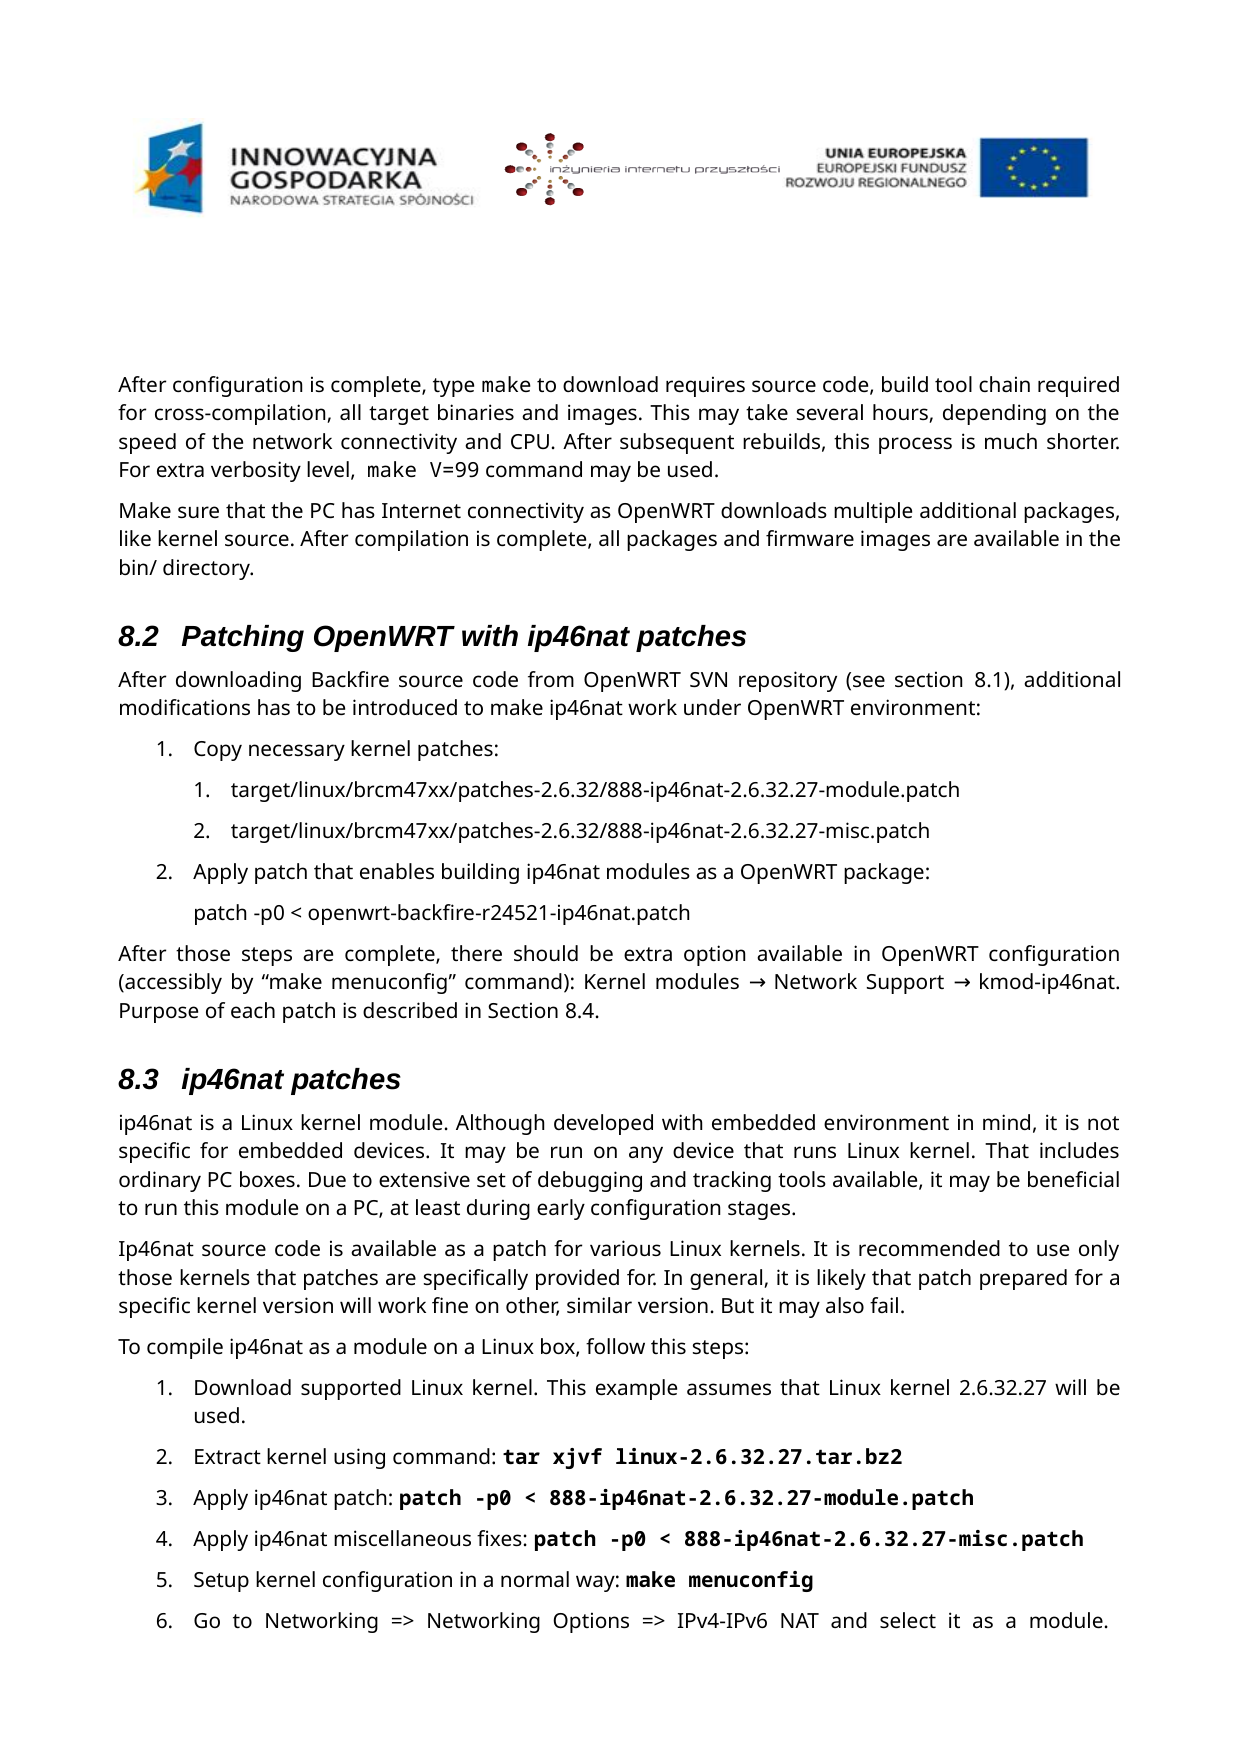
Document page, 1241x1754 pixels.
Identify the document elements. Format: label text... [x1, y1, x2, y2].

text ip46nat is a Linux kernel module. Although developed with embedded environment in mind, it is not specific for embedded devices. It may be run on any device that runs Linux kernel. That includes ordinary PC boxes. Due to extensive set of debugging and tracking tools available, it may be beneficial to run this module on a PC, at least during early configuration stages. [118, 1108, 1122, 1222]
text To compile ip46nat as a module on a Linux box, follow this steps: [118, 1332, 1122, 1360]
text After downloading Backfire source code from OpenWRT SVN repository (see section 8.1), additional modifications has to be introduced to make ip46nat work under OpenWRT environment: [118, 665, 1122, 722]
list Setup kernel configuration in a normal way: make menuconfig [156, 1565, 1122, 1593]
list patch -p0 < openwrt-backfire-r24521-ip46nat.patch [156, 898, 1122, 927]
list Download supported Linux kernel. This example assumes that Linux kernel 2.6.32.27 will be used. [156, 1373, 1122, 1430]
list target/linux/brcm47xx/patches-2.6.32/888-ip46nat-2.6.32.27-misc.patch [193, 816, 1122, 845]
list Extract kernel using command: tar xjvf linux-2.6.32.27.tar.bz2 [156, 1442, 1122, 1471]
text Ip46nat source code is available as a patch for various Linux kernels. It is recommended to use only those kernels that patches are specifically provided for. In general, it is likely that patch prepared for a specific kernel version will work fine on other, similar version. But it may also fail. [118, 1234, 1122, 1319]
list Apply ip46nat miscellaneous fixes: patch -p0 < 888-ip46nat-2.6.32.27-misc.patch [156, 1524, 1122, 1553]
list Copy necessary kernel patches: [156, 734, 1122, 763]
picture [132, 118, 1108, 221]
list Go to Networking => Networking Options => IPv4-IPv6 NAT and select it as a module. [156, 1606, 1122, 1634]
subtitle Patching OpenWRT with ip46nat patches [118, 619, 1122, 652]
text After those steps are complete, there should be extra option available in OpenWRT configuration (accessibly by “make menuconfig” command): Kernel modules → Network Support → kmod-ip46nat. Purpose of each patch is described in Section 8.4. [118, 939, 1122, 1024]
text Make sure that the PC has Internet connectivity as OpenWRT downloads multiple additional packages, like kernel source. After compilation is complete, all packages and firmware images are available in the bin/ directory. [118, 496, 1122, 581]
text After configuration is complete, type make to download requires source code, build tool chain required for cross-compilation, all target binaries and images. This may take several hours, depending on the speed of the network connectivity and CPU. After subsequent rebuilds, this process is much shorter. For extra verbosity level, make V=99 command may be used. [118, 370, 1122, 484]
list target/linux/brcm47xx/patches-2.6.32/888-ip46nat-2.6.32.27-module.patch [193, 775, 1122, 804]
list Apply patch that enables building ip46nat modules as a OpenWRT package: [156, 857, 1122, 886]
subtitle ip46nat patches [118, 1062, 1122, 1095]
list Apply ip46nat patch: patch -p0 < 888-ip46nat-2.6.32.27-module.patch [156, 1483, 1122, 1512]
